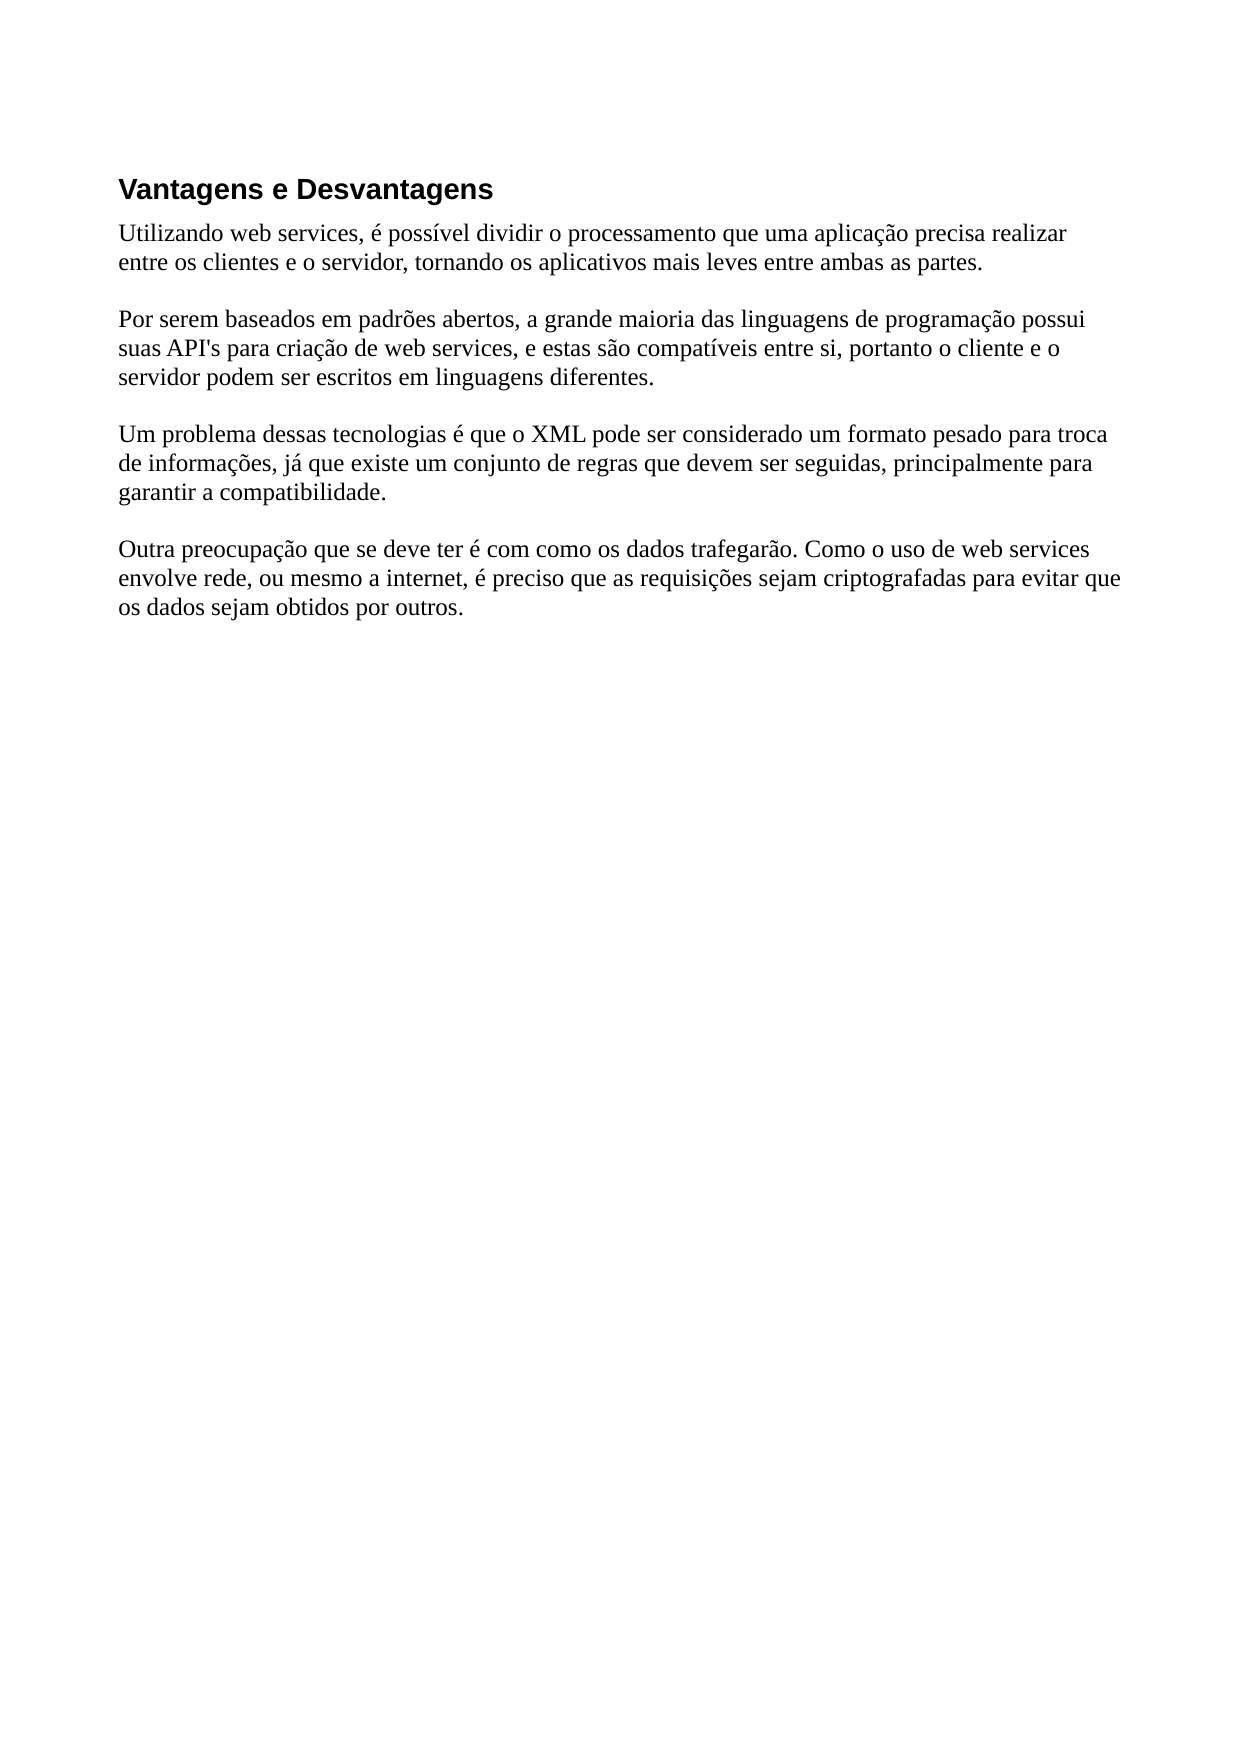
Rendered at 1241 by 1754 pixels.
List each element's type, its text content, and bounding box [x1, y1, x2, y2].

text Por serem baseados em padrões abertos, a grande maioria das linguagens de programação possui suas API's para criação de web services, e estas são compatíveis entre si, portanto o cliente e o servidor podem ser escritos em linguagens diferentes. [118, 304, 1122, 390]
text Outra preocupação que se deve ter é com como os dados trafegarão. Como o uso de web services envolve rede, ou mesmo a internet, é preciso que as requisições sejam criptografadas para evitar que os dados sejam obtidos por outros. [118, 534, 1122, 620]
text Um problema dessas tecnologias é que o XML pode ser considerado um formato pesado para troca de informações, já que existe um conjunto de regras que devem ser seguidas, principalmente para garantir a compatibilidade. [118, 419, 1122, 505]
text Utilizando web services, é possível dividir o processamento que uma aplicação precisa realizar entre os clientes e o servidor, tornando os aplicativos mais leves entre ambas as partes. [118, 218, 1122, 275]
subtitle Vantagens e Desvantagens [118, 172, 1122, 205]
